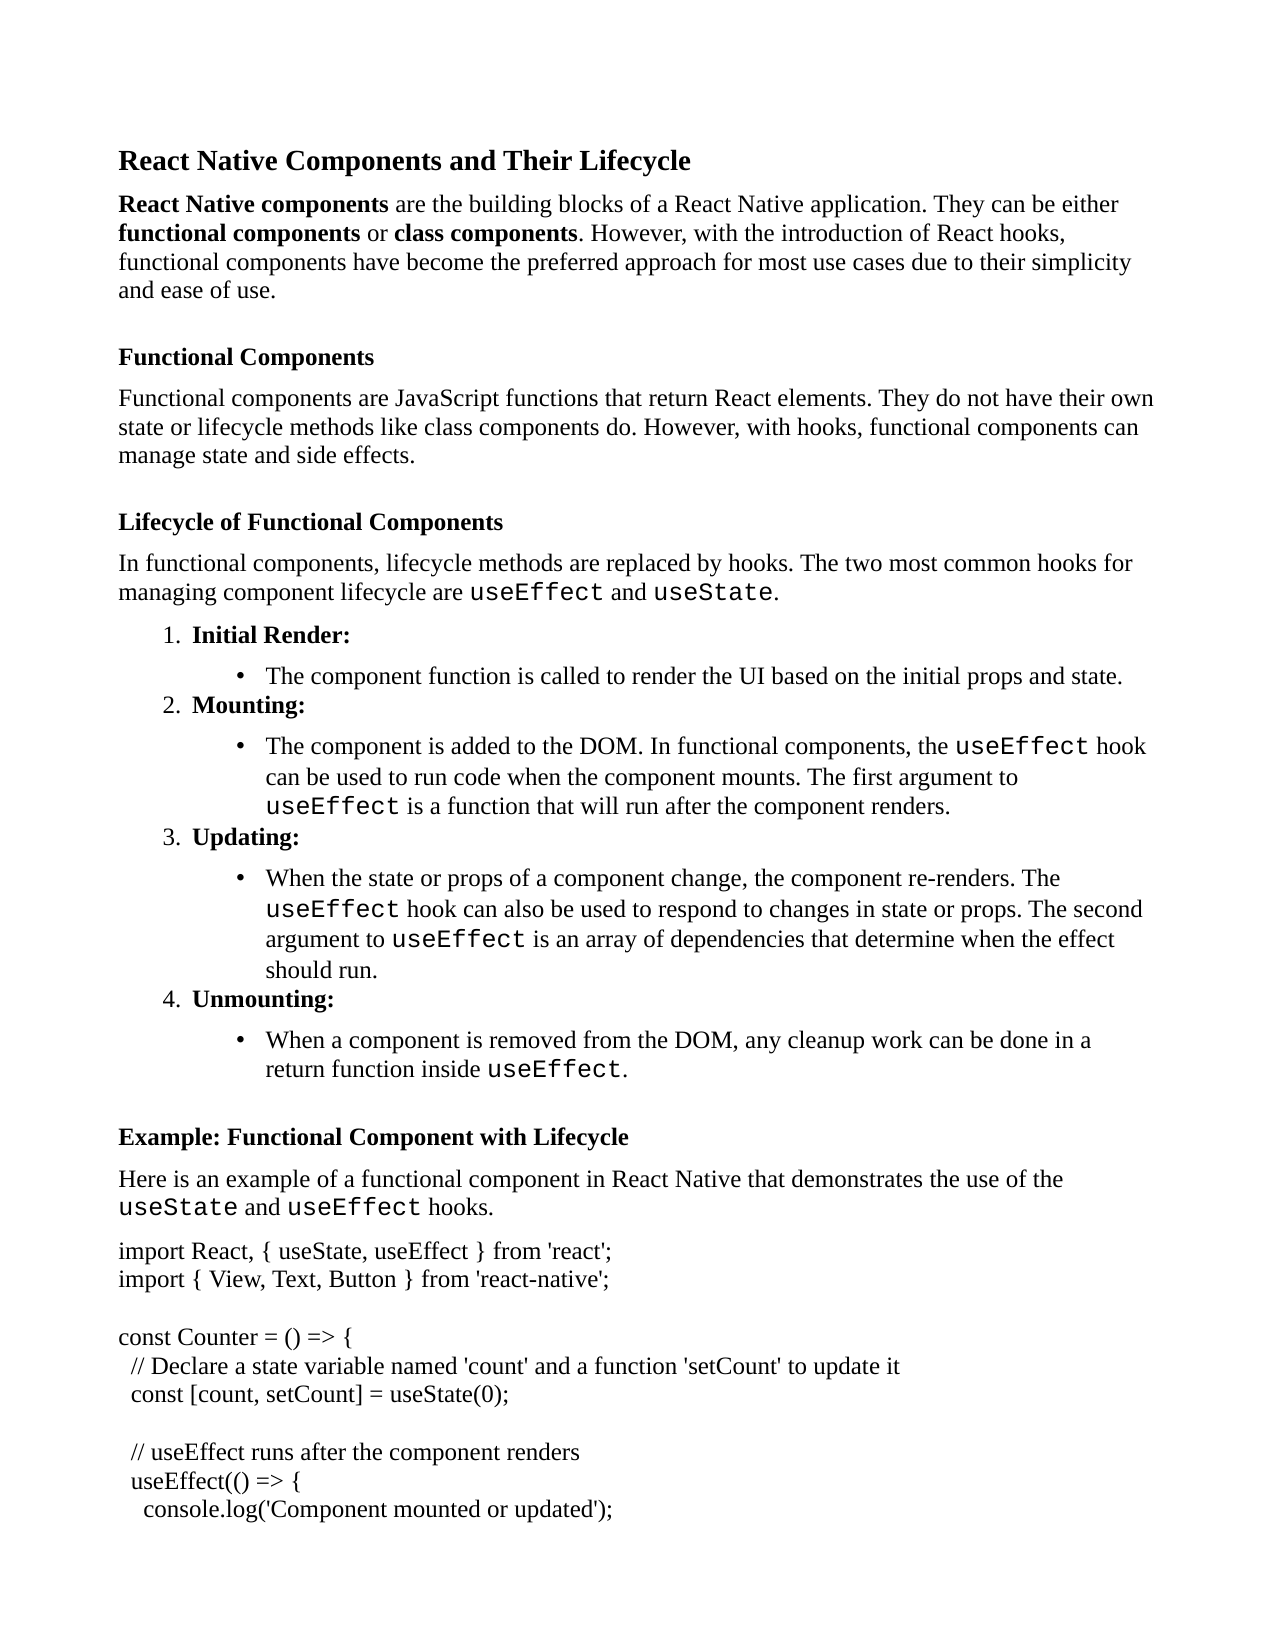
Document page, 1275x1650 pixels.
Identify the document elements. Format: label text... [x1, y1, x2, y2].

text Here is an example of a functional component in React Native that demonstrates the use of the useState and useEffect hooks. [118, 1164, 1157, 1223]
text // Declare a state variable named 'count' and a function 'setCount' to update it [118, 1351, 1157, 1379]
text useEffect(() => { [118, 1466, 1157, 1494]
text // useEffect runs after the component renders [118, 1437, 1157, 1466]
text const [count, setCount] = useState(0); [118, 1379, 1157, 1408]
list When the state or props of a component change, the component re-renders. The useEffect hook can also be used to respond to changes in state or props. The second argument to useEffect is an array of dependencies that determine when the effect should run. [236, 863, 1157, 984]
text import { View, Text, Button } from 'react-native'; [118, 1264, 1157, 1293]
text const Counter = () => { [118, 1322, 1157, 1351]
list Initial Render: [162, 620, 1157, 649]
list The component function is called to render the UI based on the initial props and state. [236, 661, 1157, 690]
subtitle Lifecycle of Functional Components [118, 507, 1157, 535]
list Updating: [162, 822, 1157, 850]
subtitle Functional Components [118, 342, 1157, 370]
list The component is added to the DOM. In functional components, the useEffect hook can be used to run code when the component mounts. The first argument to useEffect is a function that will run after the component renders. [236, 731, 1157, 822]
subtitle Example: Functional Component with Lifecycle [118, 1122, 1157, 1151]
list Unmounting: [162, 984, 1157, 1013]
subtitle React Native Components and Their Lifecycle [118, 143, 1157, 177]
text React Native components are the building blocks of a React Native application. They can be either functional components or class components. However, with the introduction of React hooks, functional components have become the preferred approach for most use cases due to their simplicity and ease of use. [118, 189, 1157, 304]
list When a component is removed from the DOM, any cleanup work can be done in a return function inside useEffect. [236, 1025, 1157, 1085]
text In functional components, lifecycle methods are replaced by hooks. The two most common hooks for managing component lifecycle are useEffect and useState. [118, 548, 1157, 607]
list Mounting: [162, 690, 1157, 719]
text Functional components are JavaScript functions that return React elements. They do not have their own state or lifecycle methods like class components do. However, with hooks, functional components can manage state and side effects. [118, 383, 1157, 469]
text import React, { useState, useEffect } from 'react'; [118, 1236, 1157, 1264]
text console.log('Component mounted or updated'); [118, 1494, 1157, 1523]
